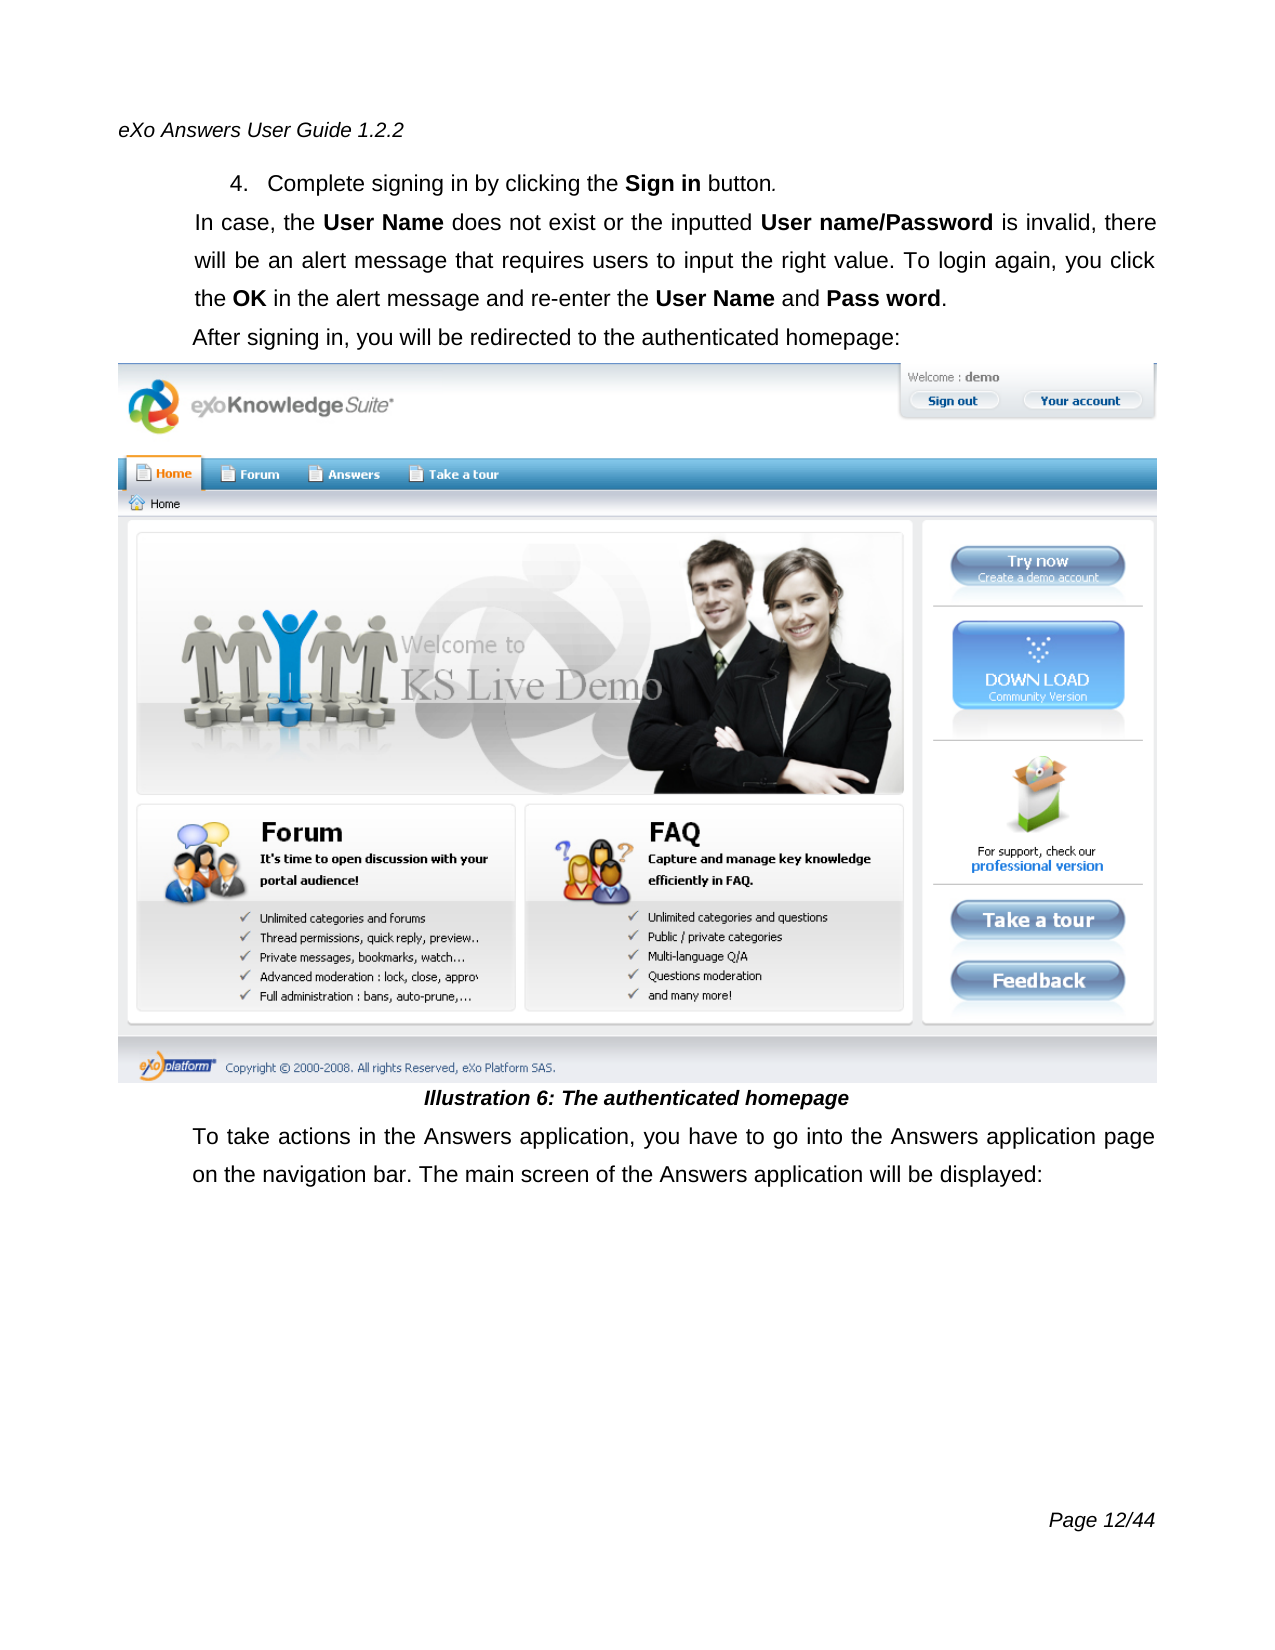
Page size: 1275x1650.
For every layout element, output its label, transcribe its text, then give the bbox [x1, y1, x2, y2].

picture [118, 363, 1157, 1083]
text To take actions in the Answers application, you have to go into the Answers application page on the navigation bar. The main screen of the Answers application will be displayed: [192, 1111, 1157, 1187]
list In case, the User Name does not exist or the inputted User name/Password is invalid, there will be an alert message that requires users to input the right value. To login again, you click the OK in the alert message and re-enter the User Name and Pass word. [157, 209, 1157, 312]
text Illustration 6: The authenticated homepage [118, 1083, 1157, 1111]
list Complete signing in by clicking the Sign in button. [229, 171, 1157, 196]
text After signing in, you will be redirected to the authenticated homepage: [118, 324, 1157, 350]
